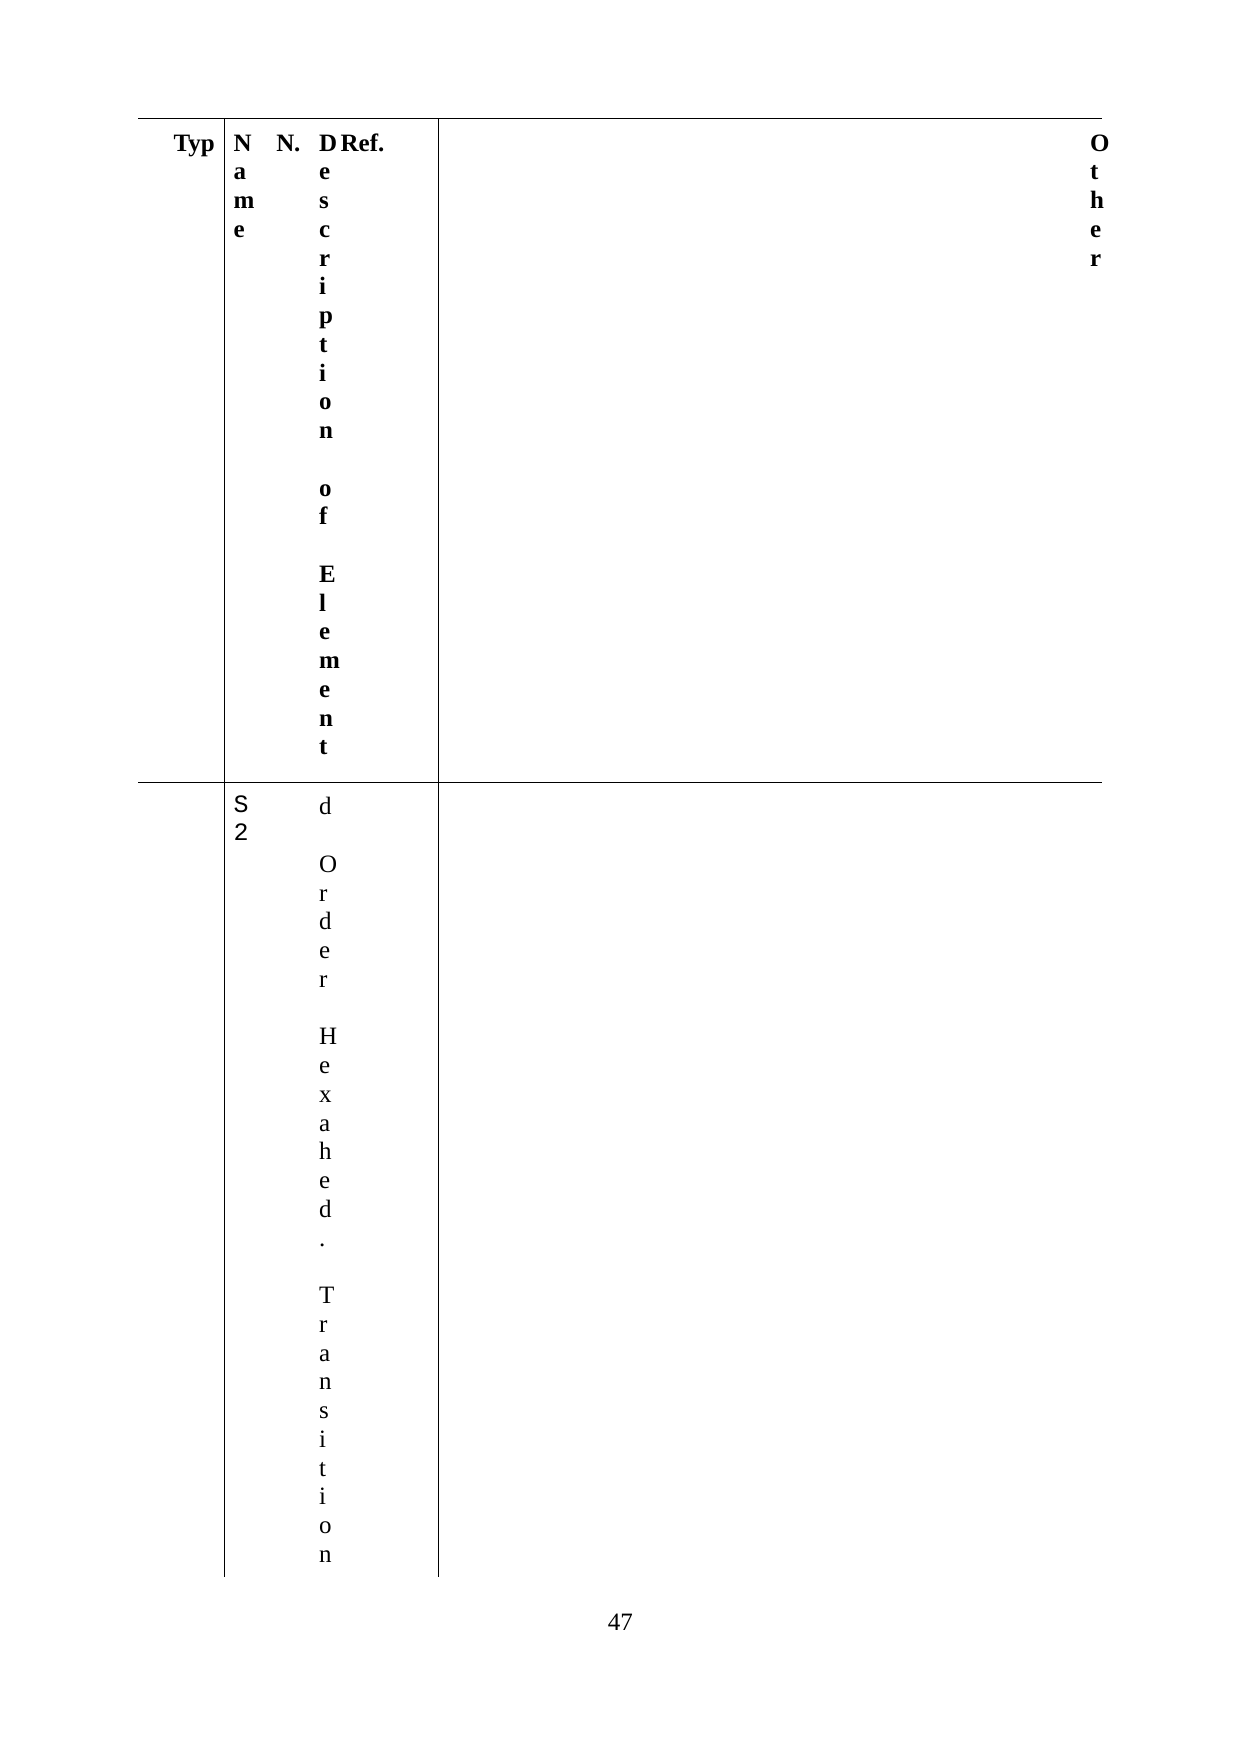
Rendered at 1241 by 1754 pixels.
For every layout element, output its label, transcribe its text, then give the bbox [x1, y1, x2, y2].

table_cell [439, 783, 567, 1577]
table_header [695, 119, 823, 782]
table_header [952, 119, 1081, 782]
table_cell [567, 783, 695, 1577]
table_header [439, 119, 567, 782]
table_header [567, 119, 695, 782]
table_cell [695, 783, 823, 1577]
table_header [824, 119, 952, 782]
table_header Ref. [331, 119, 438, 782]
table_header Other [1081, 119, 1102, 782]
table_header N. [245, 119, 309, 782]
table_cell [824, 783, 952, 1577]
table_cell PR [1081, 783, 1102, 1577]
table_cell [952, 783, 1081, 1577]
table_header Name [225, 119, 245, 782]
table_cell 15 [245, 783, 309, 1577]
table_cell TRS2 [225, 783, 245, 1577]
table_header Typ [138, 119, 224, 782]
table_cell 2nd Order Hexahed. Transition Elem., Solid / Shell [310, 783, 331, 1577]
table_cell 6 [331, 783, 438, 1577]
table_header Description of Element [310, 119, 331, 782]
table_cell [138, 783, 224, 1577]
